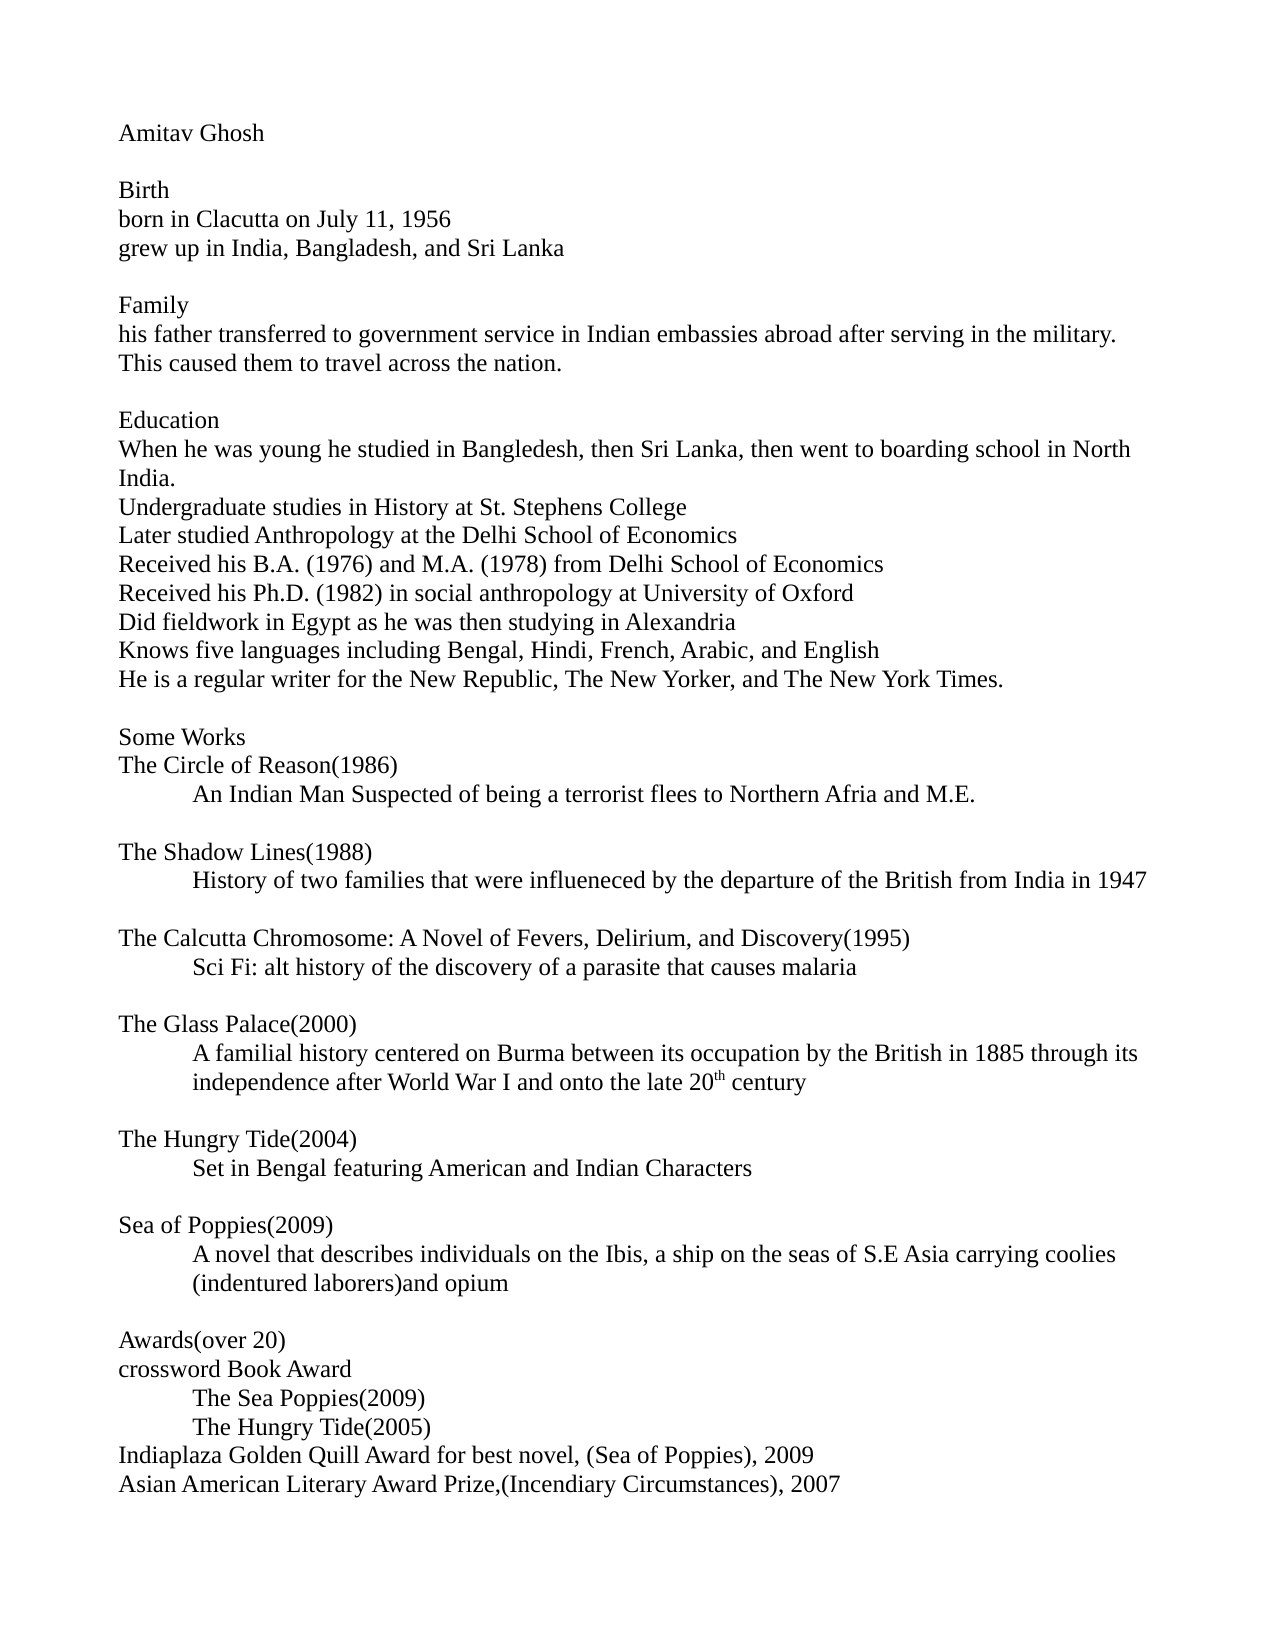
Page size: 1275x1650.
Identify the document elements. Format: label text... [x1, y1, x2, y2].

text Family [118, 291, 1157, 319]
text Indiaplaza Golden Quill Award for best novel, (Sea of Poppies), 2009 [118, 1441, 1157, 1469]
text Awards(over 20) [118, 1326, 1157, 1354]
text The Hungry Tide(2004) [118, 1124, 1157, 1153]
text Some Works [118, 722, 1157, 751]
text A novel that describes individuals on the Ibis, a ship on the seas of S.E Asia carrying coolies (indentured laborers)and opium [118, 1239, 1157, 1297]
text his father transferred to government service in Indian embassies abroad after serving in the military. This caused them to travel across the nation. [118, 319, 1157, 377]
text Later studied Anthropology at the Delhi School of Economics [118, 521, 1157, 549]
text The Sea Poppies(2009) [118, 1383, 1157, 1412]
text Sci Fi: alt history of the discovery of a parasite that causes malaria [118, 952, 1157, 981]
text Education [118, 406, 1157, 434]
text Received his B.A. (1976) and M.A. (1978) from Delhi School of Economics [118, 549, 1157, 578]
text The Glass Palace(2000) [118, 1009, 1157, 1038]
text crossword Book Award [118, 1354, 1157, 1383]
text The Hungry Tide(2005) [118, 1412, 1157, 1441]
text He is a regular writer for the New Republic, The New Yorker, and The New York Times. [118, 664, 1157, 693]
text Undergraduate studies in History at St. Stephens College [118, 492, 1157, 521]
text born in Clacutta on July 11, 1956 [118, 204, 1157, 233]
text Sea of Poppies(2009) [118, 1211, 1157, 1239]
text The Shadow Lines(1988) [118, 837, 1157, 866]
text Did fieldwork in Egypt as he was then studying in Alexandria [118, 607, 1157, 636]
text When he was young he studied in Bangledesh, then Sri Lanka, then went to boarding school in North India. [118, 434, 1157, 492]
text grew up in India, Bangladesh, and Sri Lanka [118, 233, 1157, 262]
text Set in Bengal featuring American and Indian Characters [118, 1153, 1157, 1182]
text Asian American Literary Award Prize,(Incendiary Circumstances), 2007 [118, 1469, 1157, 1498]
text Knows five languages including Bengal, Hindi, French, Arabic, and English [118, 636, 1157, 664]
text History of two families that were influeneced by the departure of the British from India in 1947 [118, 866, 1157, 894]
text The Circle of Reason(1986) [118, 751, 1157, 779]
text An Indian Man Suspected of being a terrorist flees to Northern Afria and M.E. [118, 779, 1157, 808]
text A familial history centered on Burma between its occupation by the British in 1885 through its independence after World War I and onto the late 20th century [118, 1038, 1157, 1096]
text Birth [118, 176, 1157, 204]
text Received his Ph.D. (1982) in social anthropology at University of Oxford [118, 578, 1157, 607]
text Amitav Ghosh [118, 118, 1157, 147]
text The Calcutta Chromosome: A Novel of Fevers, Delirium, and Discovery(1995) [118, 923, 1157, 952]
